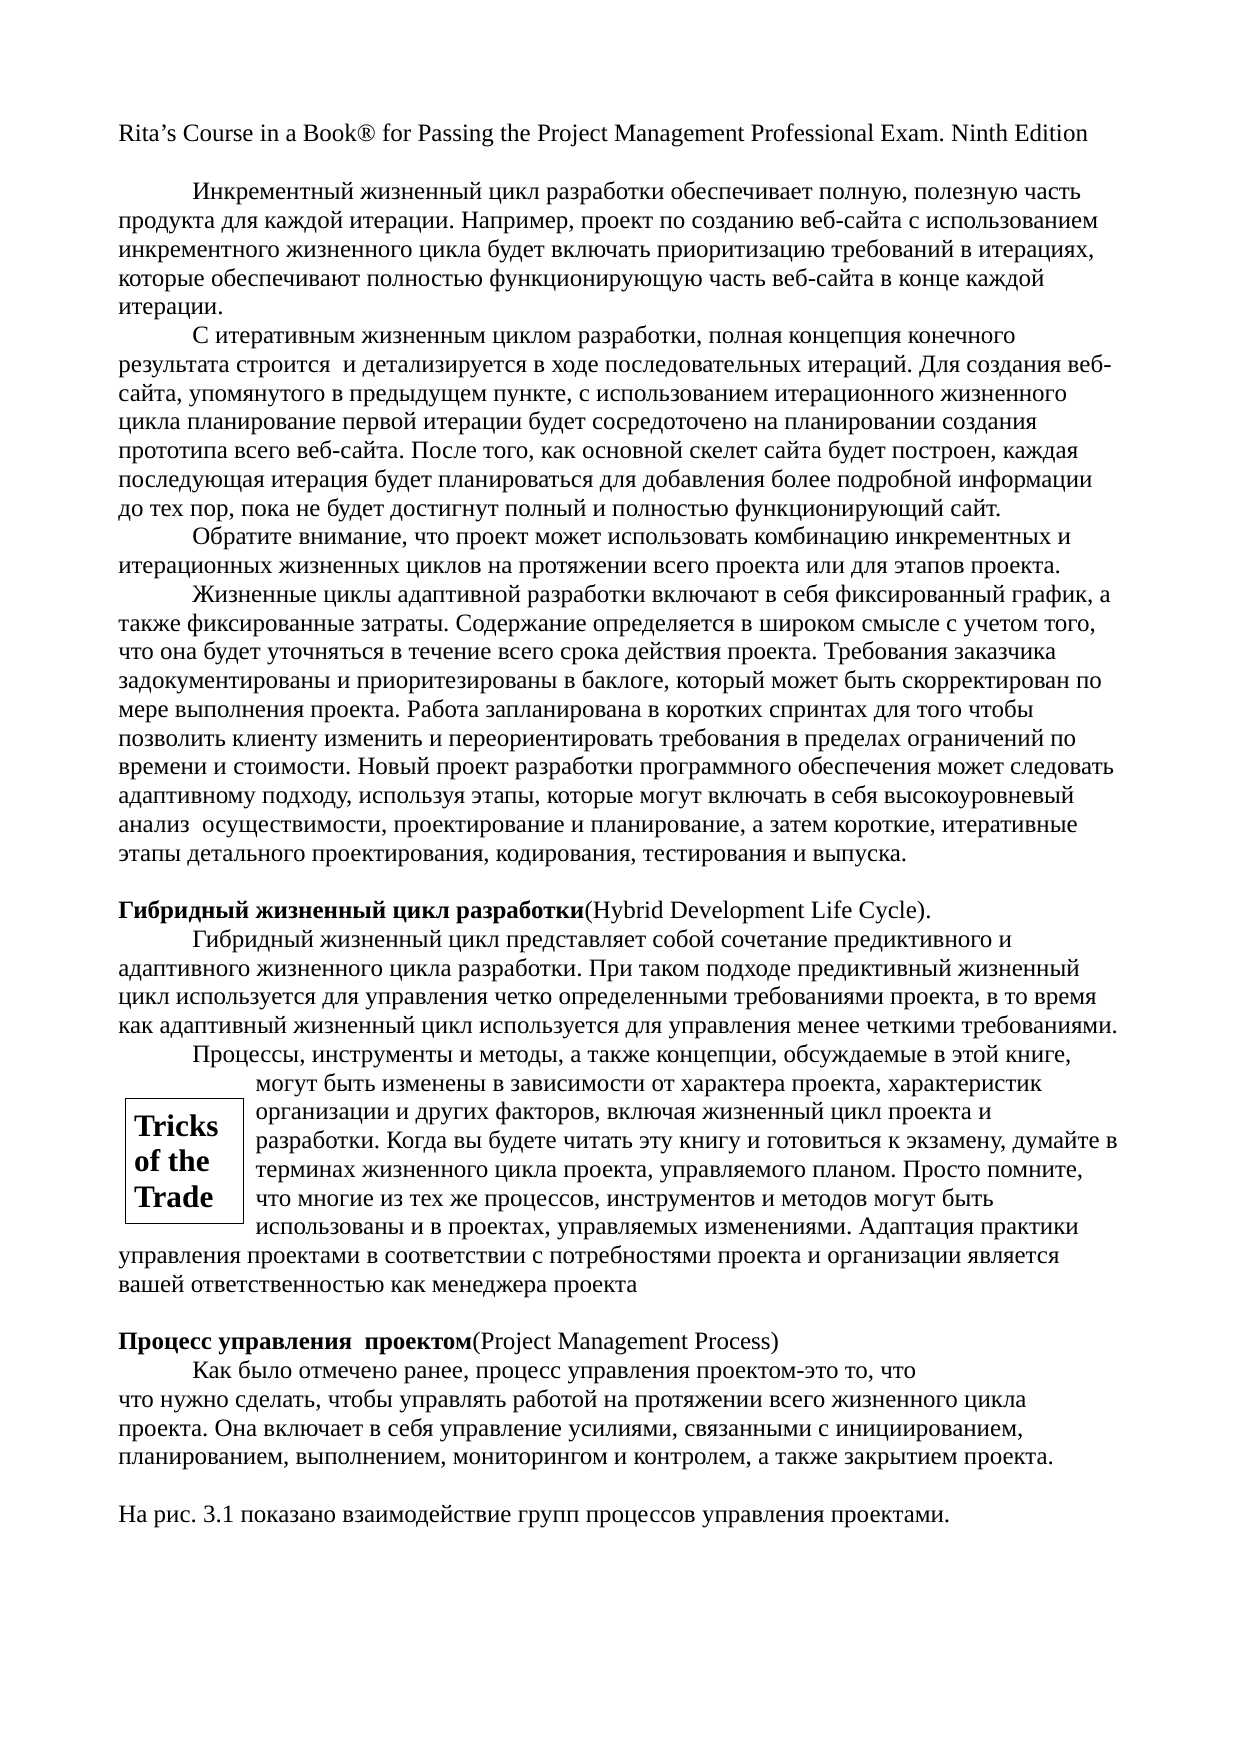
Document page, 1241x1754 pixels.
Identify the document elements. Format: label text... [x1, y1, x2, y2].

text Процесс управления проектом(Project Management Process) [118, 1326, 1122, 1355]
text Процессы, инструменты и методы, а также концепции, обсуждаемые в этой книге, могут быть изменены в зависимости от характера проекта, характеристик организации и других факторов, включая жизненный цикл проекта и разработки. Когда вы будете читать эту книгу и готовиться к экзамену, думайте в терминах жизненного цикла проекта, управляемого планом. Просто помните, что многие из тех же процессов, инструментов и методов могут быть использованы и в проектах, управляемых изменениями. Адаптация практики управления проектами в соответствии с потребностями проекта и организации является вашей ответственностью как менеджера проекта [118, 1039, 1122, 1298]
text Жизненные циклы адаптивной разработки включают в себя фиксированный график, а также фиксированные затраты. Содержание определяется в широком смысле с учетом того, что она будет уточняться в течение всего срока действия проекта. Требования заказчика задокументированы и приоритезированы в баклоге, который может быть скорректирован по мере выполнения проекта. Работа запланирована в коротких спринтах для того чтобы позволить клиенту изменить и переориентировать требования в пределах ограничений по времени и стоимости. Новый проект разработки программного обеспечения может следовать адаптивному подходу, используя этапы, которые могут включать в себя высокоуровневый анализ осуществимости, проектирование и планирование, а затем короткие, итеративные этапы детального проектирования, кодирования, тестирования и выпуска. [118, 579, 1122, 866]
text Обратите внимание, что проект может использовать комбинацию инкрементных и итерационных жизненных циклов на протяжении всего проекта или для этапов проекта. [118, 521, 1122, 579]
text Как было отмечено ранее, процесс управления проектом-это то, что [118, 1355, 1122, 1384]
text Tricks of the Trade [134, 1107, 234, 1214]
text Инкрементный жизненный цикл разработки обеспечивает полную, полезную часть продукта для каждой итерации. Например, проект по созданию веб-сайта с использованием инкрементного жизненного цикла будет включать приоритизацию требований в итерациях, которые обеспечивают полностью функционирующую часть веб-сайта в конце каждой итерации. [118, 176, 1122, 320]
text Гибридный жизненный цикл представляет собой сочетание предиктивного и адаптивного жизненного цикла разработки. При таком подходе предиктивный жизненный цикл используется для управления четко определенными требованиями проекта, в то время как адаптивный жизненный цикл используется для управления менее четкими требованиями. [118, 924, 1122, 1039]
text На рис. 3.1 показано взаимодействие групп процессов управления проектами. [118, 1499, 1122, 1528]
text Гибридный жизненный цикл разработки(Hybrid Development Life Cycle). [118, 895, 1122, 924]
text С итеративным жизненным циклом разработки, полная концепция конечного результата строится и детализируется в ходе последовательных итераций. Для создания веб-сайта, упомянутого в предыдущем пункте, с использованием итерационного жизненного цикла планирование первой итерации будет сосредоточено на планировании создания прототипа всего веб-сайта. После того, как основной скелет сайта будет построен, каждая последующая итерация будет планироваться для добавления более подробной информации до тех пор, пока не будет достигнут полный и полностью функционирующий сайт. [118, 320, 1122, 521]
text что нужно сделать, чтобы управлять работой на протяжении всего жизненного цикла проекта. Она включает в себя управление усилиями, связанными с инициированием, планированием, выполнением, мониторингом и контролем, а также закрытием проекта. [118, 1384, 1122, 1470]
